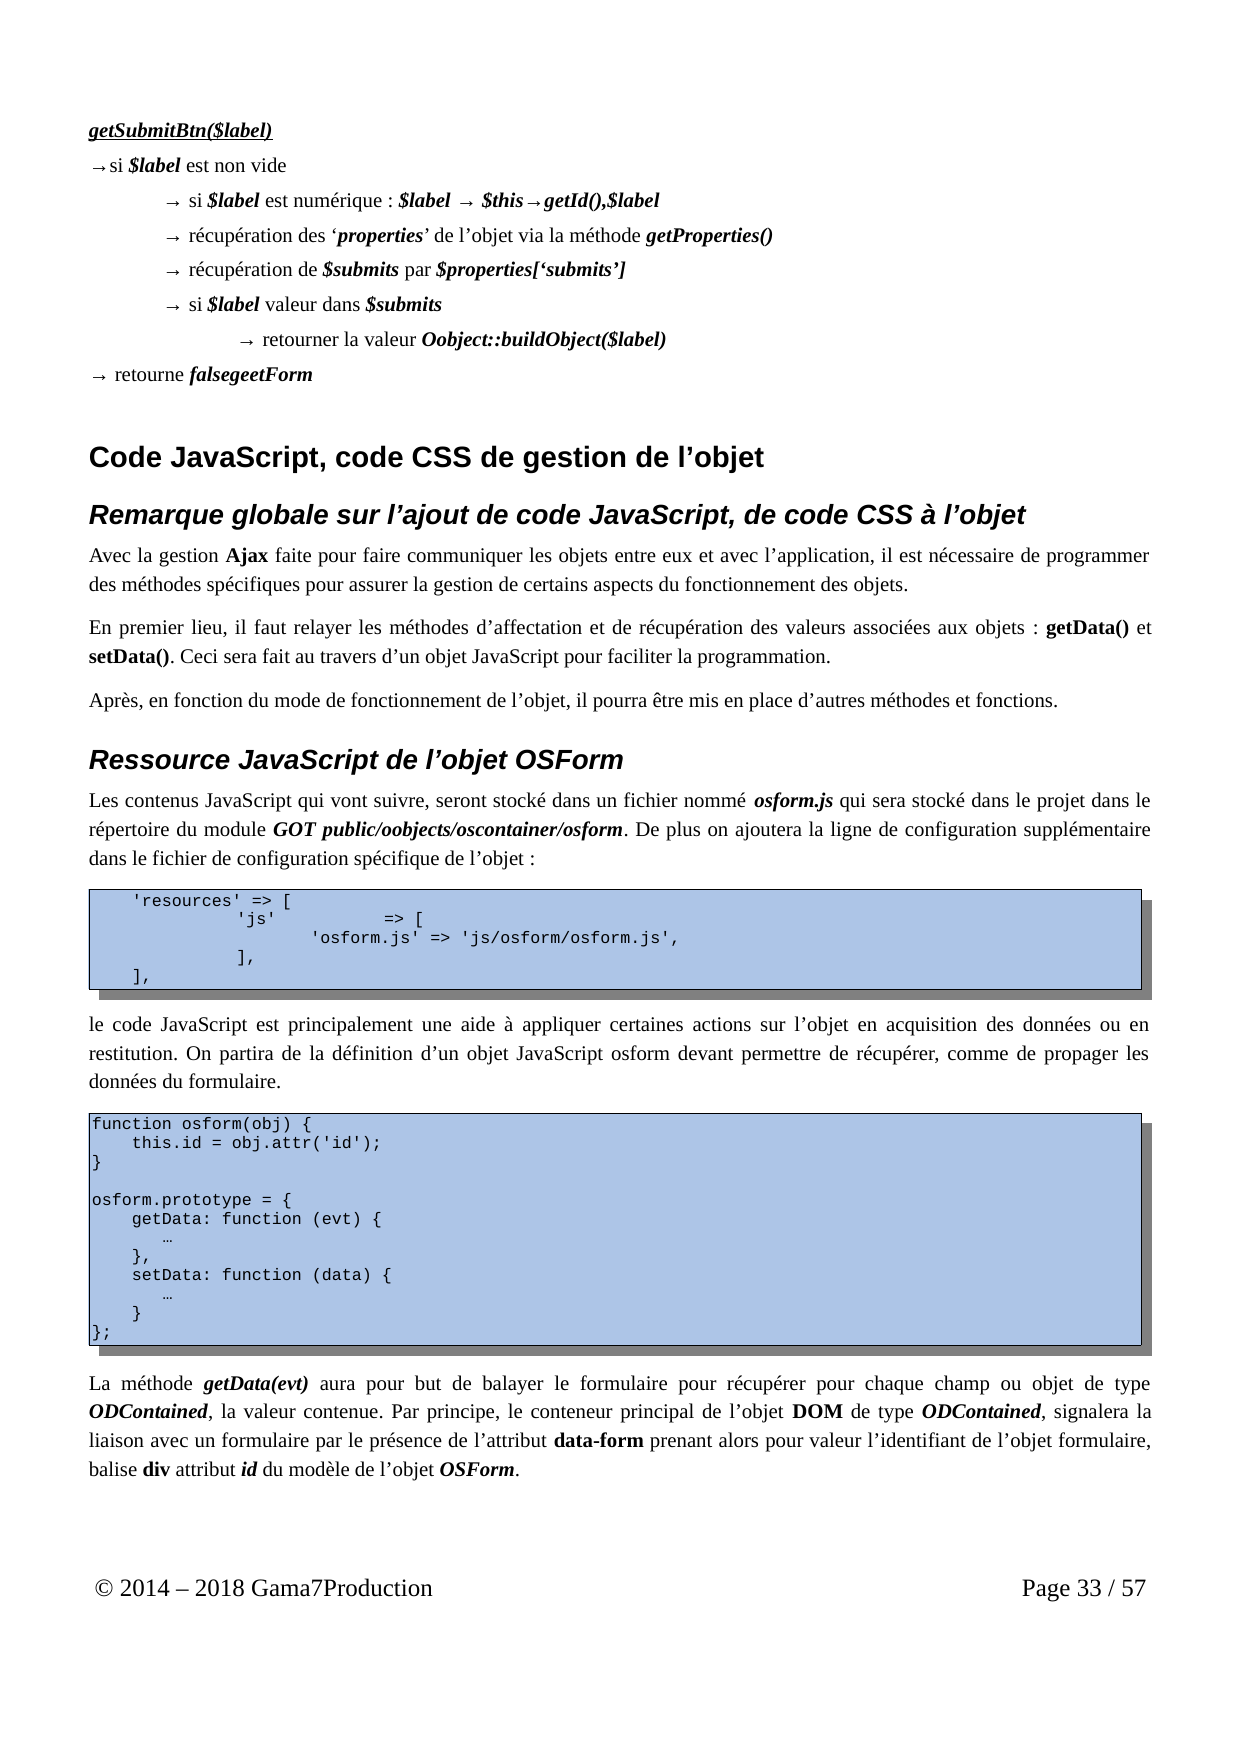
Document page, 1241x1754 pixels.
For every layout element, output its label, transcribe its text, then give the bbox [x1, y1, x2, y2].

text Après, en fonction du mode de fonctionnement de l’objet, il pourra être mis en place d’autres méthodes et fonctions. [88, 688, 1152, 712]
text function osform(obj) { [90, 1114, 1141, 1132]
text … [90, 1226, 1141, 1245]
text → récupération de $submits par $properties[‘submits’] [88, 257, 1152, 281]
text getData: function (evt) { [90, 1207, 1141, 1226]
text osform.prototype = { [90, 1188, 1141, 1207]
text 'js' => [ [90, 908, 1141, 927]
text 'osform.js' => 'js/osform/osform.js', [90, 927, 1141, 946]
text → récupération des ‘properties’ de l’objet via la méthode getProperties() [88, 222, 1152, 247]
text ], [90, 946, 1141, 964]
text }; [90, 1320, 1141, 1345]
text … [90, 1283, 1141, 1301]
subtitle Remarque globale sur l’ajout de code JavaScript, de code CSS à l’objet [88, 499, 1152, 531]
text } [90, 1301, 1141, 1320]
subtitle Ressource JavaScript de l’objet OSForm [88, 743, 1152, 775]
text La méthode getData(evt) aura pour but de balayer le formulaire pour récupérer pour chaque champ ou objet de type ODContained, la valeur contenue. Par principe, le conteneur principal de l’objet DOM de type ODContained, signalera la liaison avec un formulaire par le présence de l’attribut data-form prenant alors pour valeur l’identifiant de l’objet formulaire, balise div attribut id du modèle de l’objet OSForm. [88, 1371, 1152, 1481]
subtitle Code JavaScript, code CSS de gestion de l’objet [88, 440, 1152, 474]
text }, [90, 1245, 1141, 1264]
text → si $label valeur dans $submits [88, 292, 1152, 316]
text ], [90, 964, 1141, 989]
text → retourner la valeur Oobject::buildObject($label) [88, 327, 1152, 351]
text getSubmitBtn($label) [88, 118, 1152, 142]
text } [90, 1151, 1141, 1169]
text En premier lieu, il faut relayer les méthodes d’affectation et de récupération des valeurs associées aux objets : getData() et setData(). Ceci sera fait au travers d’un objet JavaScript pour faciliter la programmation. [88, 615, 1152, 668]
text → si $label est numérique : $label → $this→getId(),$label [88, 188, 1152, 212]
text le code JavaScript est principalement une aide à appliquer certaines actions sur l’objet en acquisition des données ou en restitution. On partira de la définition d’un objet JavaScript osform devant permettre de récupérer, comme de propager les données du formulaire. [88, 1012, 1152, 1093]
text Avec la gestion Ajax faite pour faire communiquer les objets entre eux et avec l’application, il est nécessaire de programmer des méthodes spécifiques pour assurer la gestion de certains aspects du fonctionnement des objets. [88, 543, 1152, 596]
text setData: function (data) { [90, 1264, 1141, 1283]
text →si $label est non vide [88, 153, 1152, 177]
text this.id = obj.attr('id'); [90, 1132, 1141, 1151]
text Les contenus JavaScript qui vont suivre, seront stocké dans un fichier nommé osform.js qui sera stocké dans le projet dans le répertoire du module GOT public/oobjects/oscontainer/osform. De plus on ajoutera la ligne de configuration supplémentaire dans le fichier de configuration spécifique de l’objet : [88, 788, 1152, 870]
text → retourne falsegeetForm [88, 362, 1152, 386]
text 'resources' => [ [90, 890, 1141, 908]
